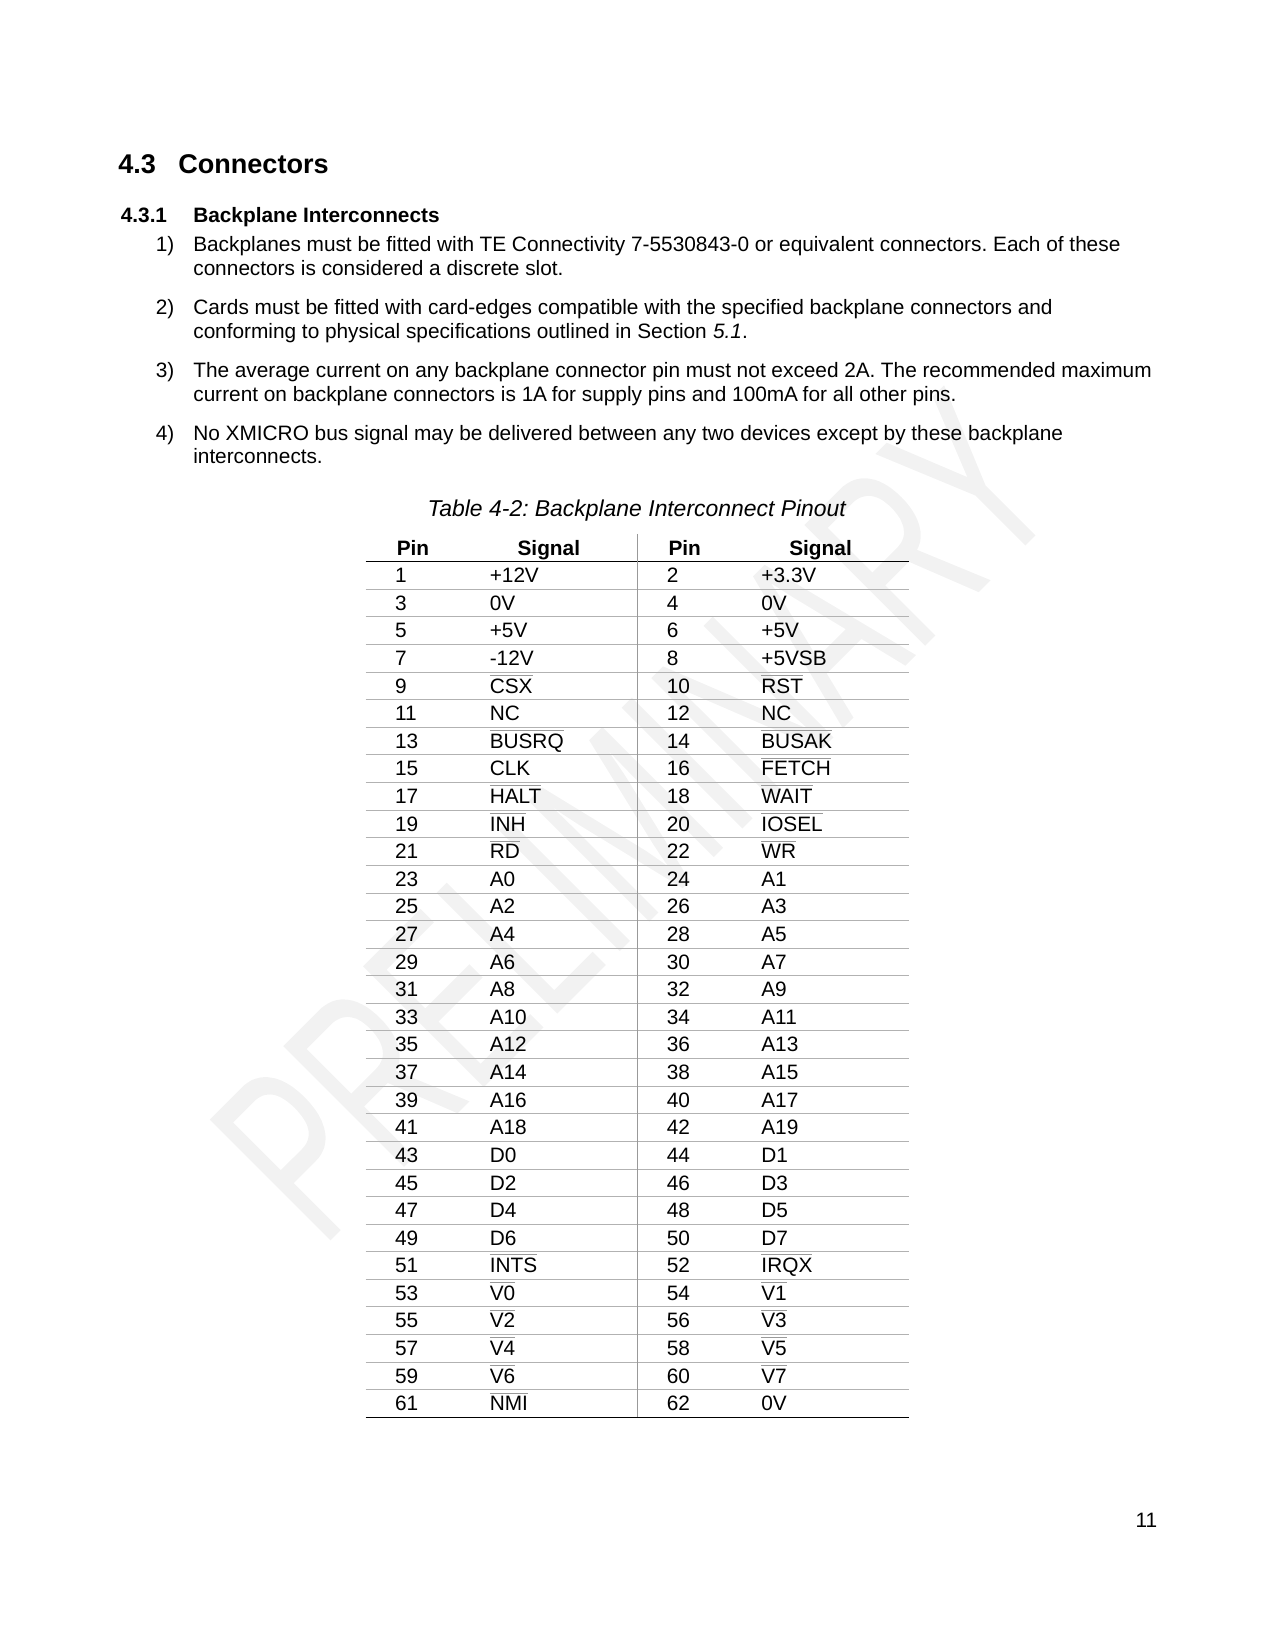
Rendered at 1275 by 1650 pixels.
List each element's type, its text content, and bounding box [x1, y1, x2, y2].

table_cell 21 [366, 838, 460, 865]
table_cell 39 [366, 1087, 454, 1113]
table_cell V7 [732, 1363, 909, 1389]
table_cell 11 [366, 700, 460, 727]
table_cell 60 [638, 1363, 732, 1389]
table_cell 36 [638, 1031, 732, 1058]
table_cell D1 [732, 1142, 909, 1168]
text Table 4-2: Backplane Interconnect Pinout [997, 495, 1157, 521]
table_cell NMI [460, 1390, 637, 1417]
table_cell [638, 822, 648, 837]
table_cell 48 [638, 1197, 732, 1224]
text Table 4-2: Backplane Interconnect Pinout [836, 496, 900, 521]
table_cell 0V [891, 590, 909, 608]
table_cell CLK [460, 755, 614, 782]
table_cell A14 [486, 1059, 637, 1086]
table_cell +5V [460, 617, 637, 644]
table_cell 10 [685, 692, 701, 699]
table_header Pin [366, 534, 460, 561]
table_cell 20 [648, 811, 692, 837]
table_cell [613, 866, 637, 890]
table_cell A6 [460, 949, 517, 975]
table_cell 27 [410, 921, 460, 948]
table_cell 57 [366, 1335, 460, 1362]
table_cell RST [732, 673, 775, 699]
table_cell A4 [487, 921, 615, 948]
table_cell NC [732, 712, 766, 727]
table_cell A7 [732, 949, 909, 975]
table_cell +5V [794, 617, 844, 644]
table_cell [557, 866, 618, 892]
table_cell V2 [460, 1307, 637, 1334]
table_cell [691, 755, 732, 782]
table_cell A17 [732, 1087, 909, 1113]
table_cell 19 [366, 811, 460, 837]
table_cell FETCH [748, 755, 909, 782]
table_cell D7 [732, 1225, 909, 1251]
table_cell 12 [638, 700, 698, 727]
table_cell [460, 921, 490, 948]
list Backplanes must be fitted with TE Connectivity 7-5530843-0 or equivalent connectors. Each of these connectors is considered a discrete slot. [156, 232, 1157, 280]
table_cell A9 [732, 976, 909, 1003]
table_cell BUSRQ [460, 728, 600, 754]
table_cell INH [460, 811, 563, 837]
table_cell IOSEL [732, 811, 909, 837]
table_cell [614, 758, 637, 782]
table_cell D2 [460, 1170, 637, 1196]
text Table 4-2: Backplane Interconnect Pinout [118, 495, 833, 521]
table_cell 34 [638, 1004, 732, 1030]
table_cell 28 [638, 921, 732, 948]
table_cell 23 [366, 866, 460, 892]
table_cell [366, 1130, 377, 1141]
table_cell 37 [366, 1059, 381, 1077]
table_cell V5 [732, 1335, 909, 1362]
table_cell V1 [732, 1280, 909, 1306]
table_cell [638, 783, 664, 809]
table_cell [366, 949, 379, 962]
table_cell [585, 894, 637, 920]
table_cell 51 [366, 1252, 460, 1279]
table_cell 0V [809, 590, 894, 616]
table_cell 62 [638, 1390, 732, 1417]
table_cell 44 [638, 1142, 732, 1168]
table_cell [715, 617, 732, 634]
table_cell [638, 838, 664, 862]
table_cell V0 [460, 1280, 637, 1306]
table_cell 43 [366, 1142, 460, 1168]
table_cell 0V [732, 1390, 909, 1417]
table_cell 46 [638, 1170, 732, 1196]
table_cell 1 [366, 562, 460, 589]
table_cell A11 [732, 1004, 909, 1030]
table_cell CSX [460, 673, 637, 699]
table_cell 7 [366, 645, 460, 672]
table_cell V6 [460, 1363, 637, 1389]
table_cell V4 [460, 1335, 637, 1362]
table_cell 61 [366, 1390, 460, 1417]
table_cell 56 [638, 1307, 732, 1334]
table_cell [863, 562, 881, 571]
table_cell 33 [366, 1004, 425, 1030]
table_header Signal [732, 534, 839, 561]
list The average current on any backplane connector pin must not exceed 2A. The recommended maximum current on backplane connectors is 1A for supply pins and 100mA for all other pins. [156, 358, 1157, 406]
table_cell 59 [366, 1363, 460, 1389]
table_cell 53 [366, 1280, 460, 1306]
table_cell NC [844, 700, 909, 727]
table_cell 26 [641, 894, 732, 920]
table_cell 2 [638, 562, 732, 589]
table_cell NC [460, 700, 637, 727]
table_cell [515, 949, 637, 975]
list Cards must be fitted with card-edges compatible with the specified backplane connectors and conforming to physical specifications outlined in Section 5.1. [156, 295, 1157, 343]
table_cell 0V [764, 598, 769, 609]
table_cell [366, 1031, 382, 1058]
table_cell 45 [366, 1170, 460, 1196]
table_cell RST [828, 673, 909, 699]
table_header Pin [638, 534, 732, 561]
table_cell [638, 912, 646, 920]
table_cell [460, 1065, 481, 1086]
table_cell 30 [638, 949, 732, 975]
table_cell WR [732, 838, 909, 865]
table_cell 15 [366, 755, 460, 782]
table_cell +5VSB [811, 645, 828, 651]
table_cell 24 [638, 866, 732, 892]
table_cell WAIT [732, 783, 909, 809]
table_cell 25 [366, 894, 460, 920]
table_cell RST [771, 673, 824, 699]
table_cell [692, 700, 732, 727]
table_cell 0V [460, 590, 637, 616]
table_cell 31 [394, 976, 456, 1003]
subtitle Backplane Interconnects [121, 202, 1157, 226]
table_cell V3 [732, 1307, 909, 1334]
table_cell [719, 783, 732, 796]
table_cell A18 [460, 1114, 637, 1141]
table_cell D4 [460, 1197, 637, 1224]
table_cell NC [779, 707, 803, 726]
subtitle Connectors [118, 148, 1157, 179]
table_cell 8 [638, 645, 732, 672]
table_cell 0V [777, 590, 822, 616]
table_cell -12V [460, 645, 637, 672]
table_cell [438, 1087, 460, 1096]
table_cell A10 [460, 1004, 637, 1030]
table_cell INTS [460, 1252, 637, 1279]
table_cell 38 [638, 1059, 732, 1086]
table_cell 6 [638, 617, 720, 644]
table_header Signal [835, 534, 903, 561]
table_cell +5V [854, 617, 909, 644]
table_cell 4 [638, 590, 732, 616]
table_cell [366, 976, 398, 1003]
table_cell RD [460, 838, 532, 865]
table_cell [569, 976, 637, 1003]
table_cell D3 [732, 1170, 909, 1196]
table_cell +5V [732, 617, 792, 644]
table_cell [583, 811, 637, 837]
table_cell A16 [460, 1087, 637, 1113]
table_cell NC [798, 700, 841, 727]
table_cell 27 [366, 921, 407, 948]
table_cell [449, 1031, 460, 1042]
table_cell HALT [460, 783, 630, 809]
table_cell 13 [366, 728, 460, 754]
table_cell 5 [366, 617, 460, 644]
table_cell A1 [732, 866, 909, 892]
table_cell A0 [460, 866, 559, 892]
table_cell [561, 814, 597, 837]
table_cell 29 [388, 949, 460, 975]
table_cell 49 [366, 1225, 460, 1251]
table_cell 22 [665, 838, 732, 865]
table_cell NC [744, 700, 782, 715]
table_cell 42 [638, 1114, 732, 1141]
table_cell +5VSB [743, 645, 808, 672]
table_cell [886, 563, 909, 589]
table_cell 16 [638, 755, 694, 782]
table_cell 55 [366, 1307, 460, 1334]
table_cell D5 [732, 1197, 909, 1224]
table_cell +3.3V [732, 562, 867, 589]
table_cell +5VSB [830, 645, 909, 672]
table_cell A12 [514, 1031, 637, 1058]
table_cell 18 [660, 783, 721, 809]
table_cell A12 [460, 1031, 512, 1058]
table_cell A3 [732, 894, 909, 920]
table_cell D6 [460, 1225, 637, 1251]
table_cell 10 [638, 673, 671, 699]
text Table 4-2: Backplane Interconnect Pinout [901, 495, 999, 521]
table_cell BUSAK [732, 728, 909, 754]
table_cell 17 [366, 783, 460, 809]
table_cell 32 [638, 976, 732, 1003]
table_cell A8 [460, 976, 545, 1003]
table_cell 54 [638, 1280, 732, 1306]
table_cell 35 [392, 1031, 453, 1058]
table_cell 14 [664, 728, 725, 754]
table_cell 50 [638, 1225, 732, 1251]
table_cell A15 [732, 1059, 909, 1086]
table_cell A5 [732, 921, 909, 948]
table_cell [605, 728, 637, 754]
table_cell D0 [460, 1142, 637, 1168]
table_cell 0V [732, 590, 775, 616]
table_cell 52 [638, 1252, 732, 1279]
table_cell 10 [681, 673, 732, 695]
table_header Signal [460, 534, 637, 561]
table_cell 9 [366, 673, 460, 699]
table_cell [721, 728, 732, 739]
table_cell A2 [460, 894, 587, 920]
table_cell [612, 921, 637, 948]
table_cell 37 [399, 1059, 460, 1086]
table_cell 47 [366, 1197, 460, 1224]
table_cell [638, 728, 666, 754]
table_cell [529, 838, 591, 865]
table_cell [440, 1004, 460, 1030]
table_cell +12V [460, 562, 637, 589]
list No XMICRO bus signal may be delivered between any two devices except by these backplane interconnects. [156, 420, 962, 468]
table_cell A19 [732, 1114, 909, 1141]
table_cell [542, 976, 567, 989]
table_cell 3 [366, 590, 460, 616]
table_cell [732, 761, 753, 782]
table_cell IRQX [732, 1252, 909, 1279]
table_cell +5VSB [732, 656, 748, 672]
table_cell 58 [638, 1335, 732, 1362]
table_cell [688, 811, 732, 837]
table_cell 40 [638, 1087, 732, 1113]
list No XMICRO bus signal may be delivered between any two devices except by these backplane interconnects. [959, 420, 1157, 468]
table_cell [585, 838, 637, 865]
table_cell A13 [732, 1031, 909, 1058]
table_cell 41 [373, 1114, 460, 1141]
